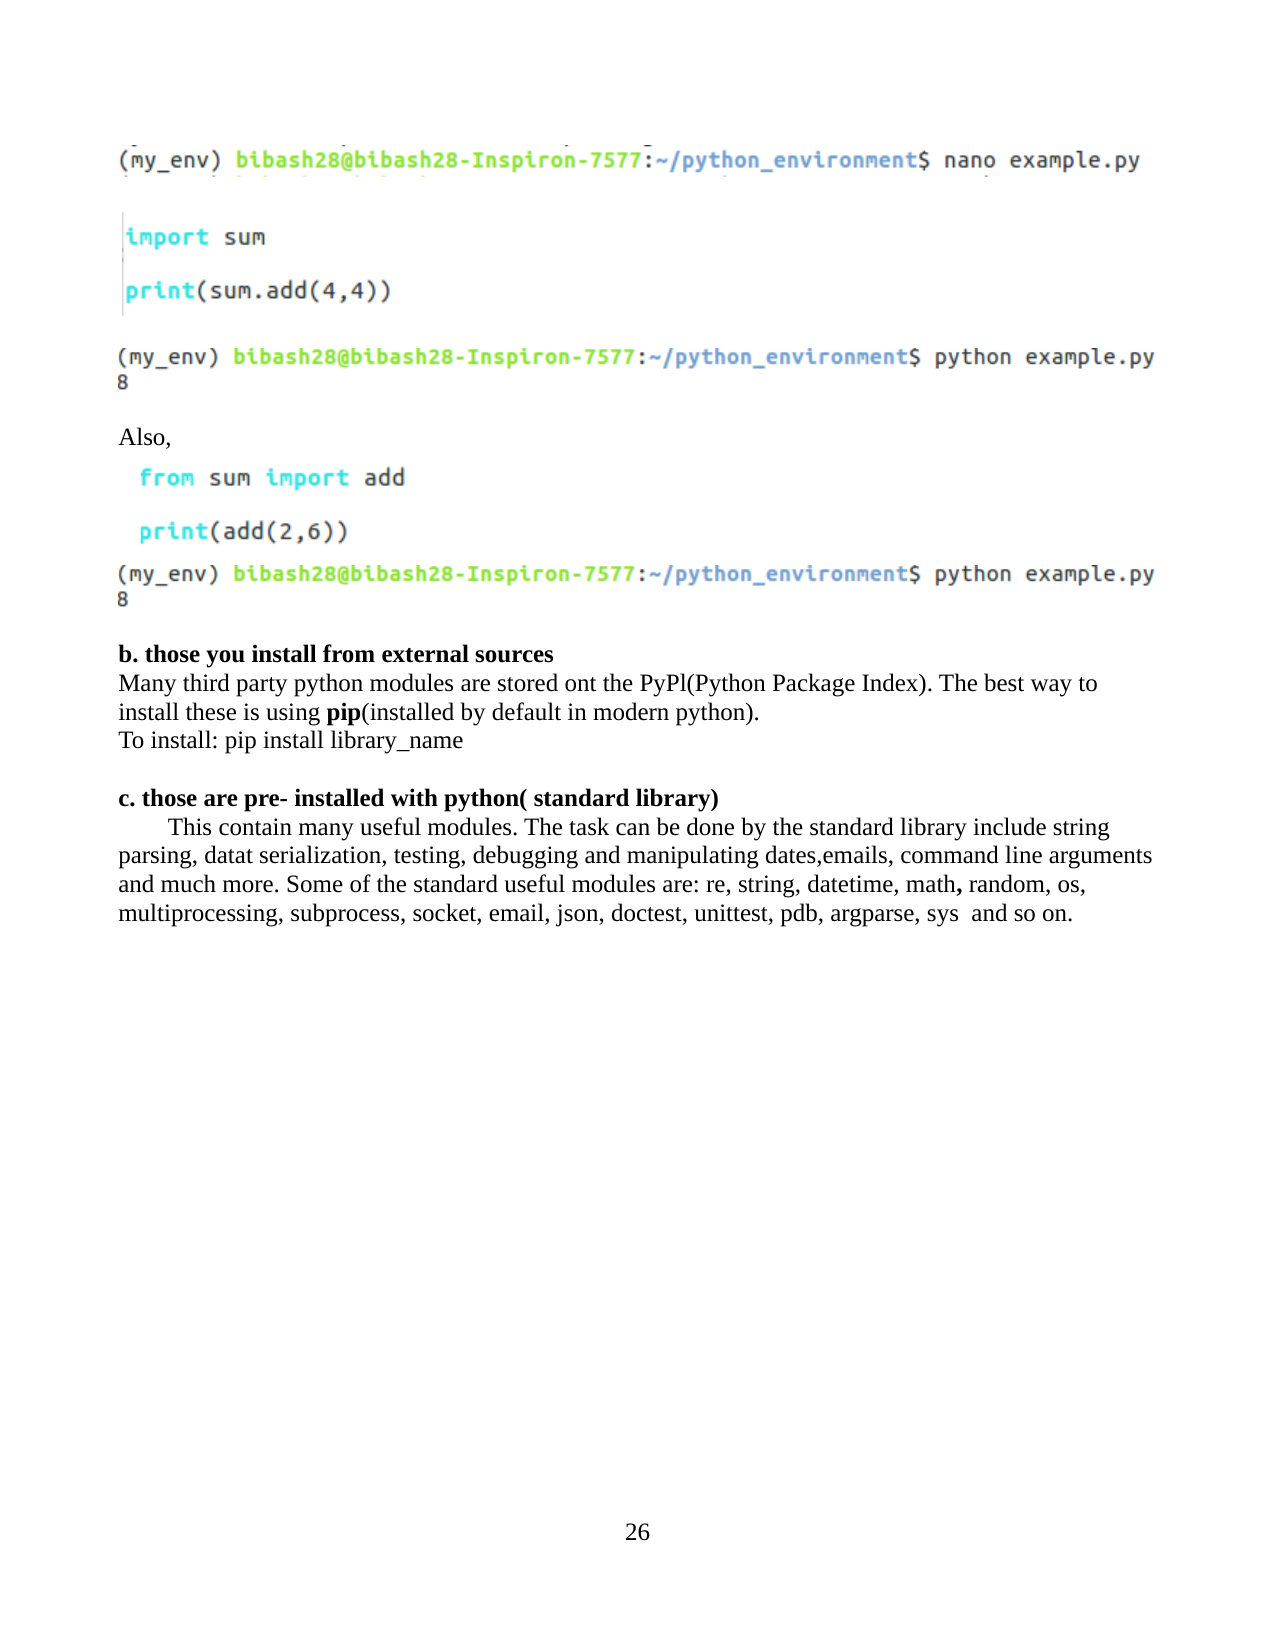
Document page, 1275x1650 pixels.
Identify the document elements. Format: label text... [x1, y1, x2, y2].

text Also, [118, 422, 1157, 451]
text This contain many useful modules. The task can be done by the standard library include string parsing, datat serialization, testing, debugging and manipulating dates,emails, command line arguments and much more. Some of the standard useful modules are: re, string, datetime, math, random, os, multiprocessing, subprocess, socket, email, json, doctest, unittest, pdb, argparse, sys and so on. [118, 812, 1157, 927]
text b. those you install from external sources [118, 639, 1157, 668]
text Many third party python modules are stored ont the PyPl(Python Package Index). The best way to install these is using pip(installed by default in modern python). [118, 668, 1157, 726]
text c. those are pre- installed with python( standard library) [118, 783, 1157, 812]
text To install: pip install library_name [118, 726, 1157, 754]
